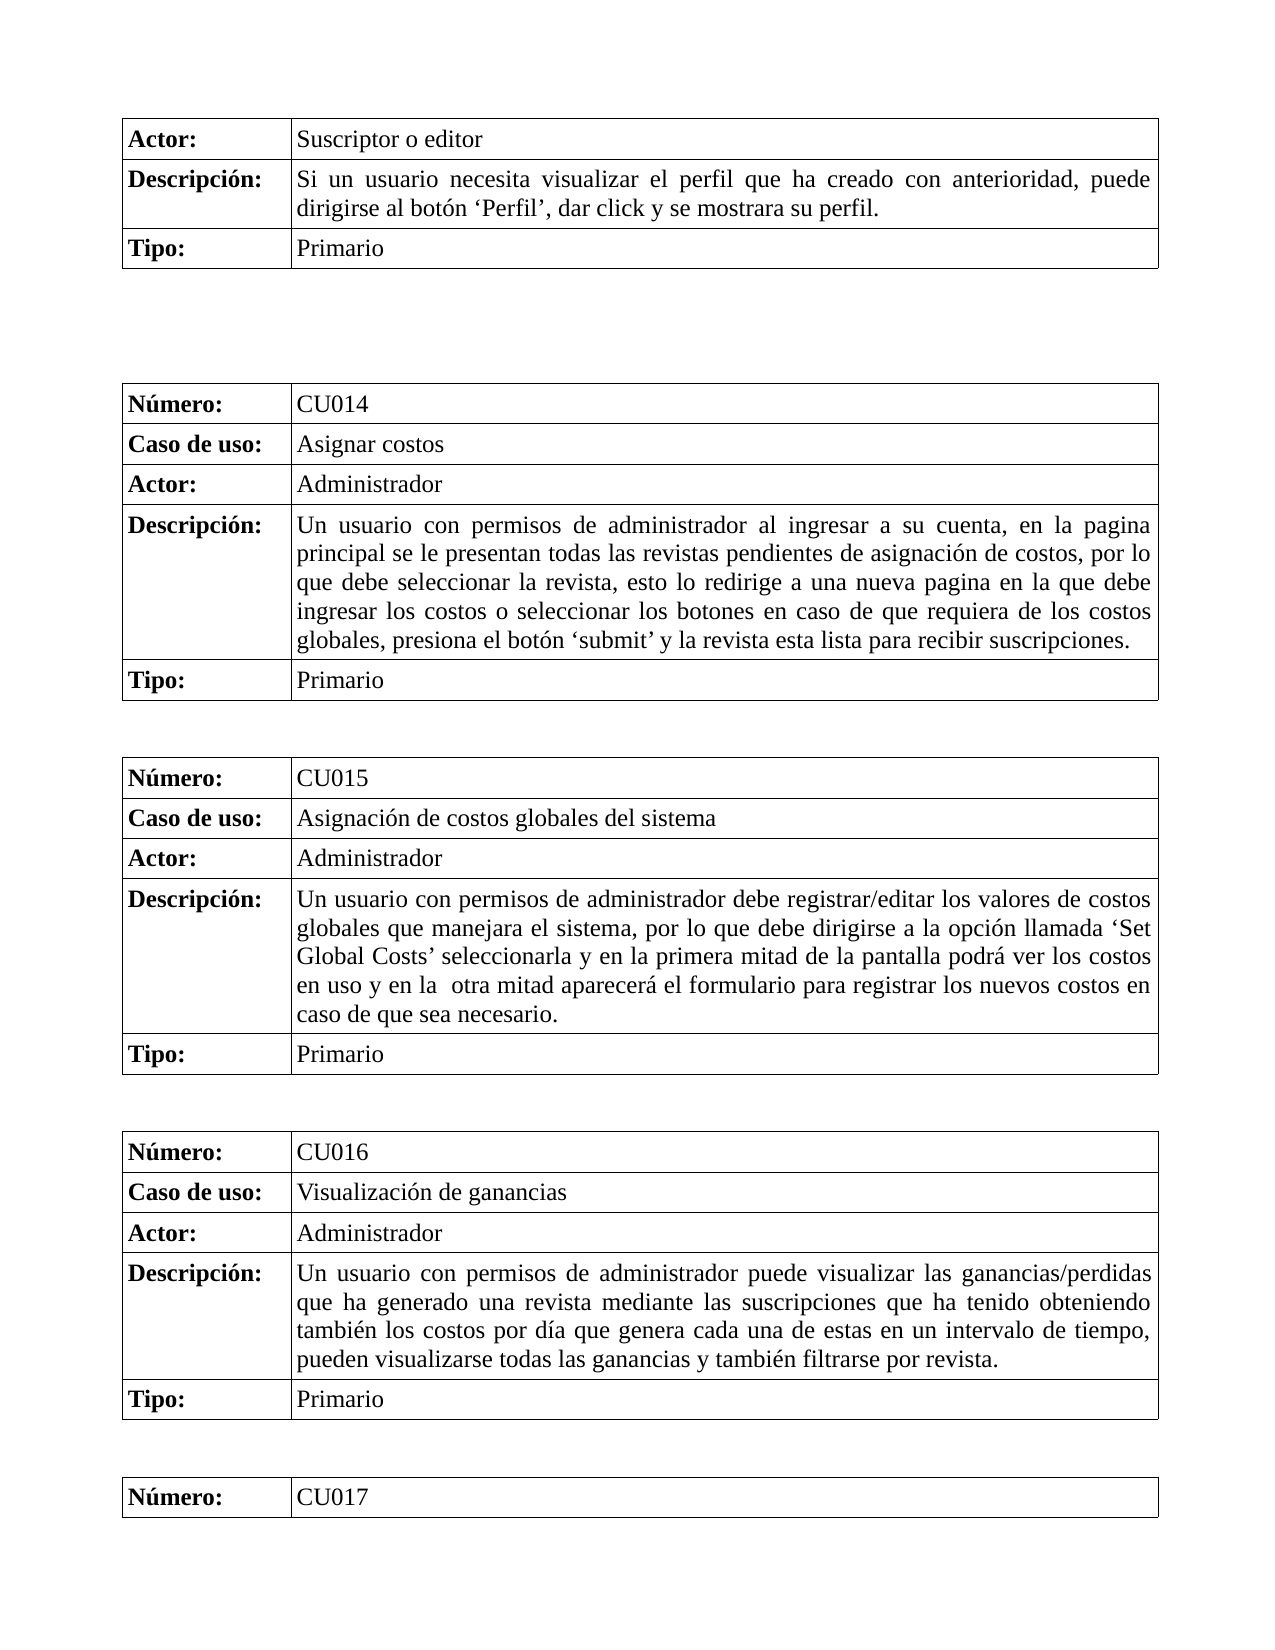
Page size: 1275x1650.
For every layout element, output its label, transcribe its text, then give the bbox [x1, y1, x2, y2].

table_cell Descripción: [123, 160, 291, 227]
table_header Número: [123, 384, 291, 423]
table_header CU015 [292, 758, 1158, 797]
table_cell Un usuario con permisos de administrador al ingresar a su cuenta, en la pagina principal se le presentan todas las revistas pendientes de asignación de costos, por lo que debe seleccionar la revista, esto lo redirige a una nueva pagina en la que debe ingresar los costos o seleccionar los botones en caso de que requiera de los costos globales, presiona el botón ‘submit’ y la revista esta lista para recibir suscripciones. [292, 505, 1158, 659]
table_cell Suscriptor o editor [292, 119, 1158, 158]
table_header Número: [123, 1132, 291, 1172]
table_cell Un usuario con permisos de administrador puede visualizar las ganancias/perdidas que ha generado una revista mediante las suscripciones que ha tenido obteniendo también los costos por día que genera cada una de estas en un intervalo de tiempo, pueden visualizarse todas las ganancias y también filtrarse por revista. [292, 1253, 1158, 1379]
table_cell Primario [292, 660, 1158, 699]
table_cell Si un usuario necesita visualizar el perfil que ha creado con anterioridad, puede dirigirse al botón ‘Perfil’, dar click y se mostrara su perfil. [292, 160, 1158, 227]
table_header CU017 [292, 1478, 1158, 1517]
table_cell Descripción: [123, 1253, 291, 1379]
table_header Número: [123, 758, 291, 797]
table_cell Caso de uso: [123, 799, 291, 838]
table_cell Administrador [292, 839, 1158, 878]
table_cell Tipo: [123, 229, 291, 268]
table_cell Administrador [292, 1213, 1158, 1252]
table_cell Actor: [123, 119, 291, 158]
table_cell Primario [292, 229, 1158, 268]
table_cell Administrador [292, 465, 1158, 504]
table_header CU016 [292, 1132, 1158, 1172]
table_cell Tipo: [123, 1034, 291, 1074]
table_cell Tipo: [123, 660, 291, 699]
table_cell Actor: [123, 839, 291, 878]
table_cell Actor: [123, 465, 291, 504]
table_cell Descripción: [123, 879, 291, 1033]
table_cell Caso de uso: [123, 1173, 291, 1212]
table_cell Un usuario con permisos de administrador debe registrar/editar los valores de costos globales que manejara el sistema, por lo que debe dirigirse a la opción llamada ‘Set Global Costs’ seleccionarla y en la primera mitad de la pantalla podrá ver los costos en uso y en la otra mitad aparecerá el formulario para registrar los nuevos costos en caso de que sea necesario. [292, 879, 1158, 1033]
table_cell Asignar costos [292, 424, 1158, 463]
table_cell Actor: [123, 1213, 291, 1252]
table_cell Asignación de costos globales del sistema [292, 799, 1158, 838]
table_cell Primario [292, 1380, 1158, 1419]
table_cell Tipo: [123, 1380, 291, 1419]
table_cell Descripción: [123, 505, 291, 659]
table_cell Visualización de ganancias [292, 1173, 1158, 1212]
table_cell Primario [292, 1034, 1158, 1074]
table_cell Caso de uso: [123, 424, 291, 463]
table_header Número: [123, 1478, 291, 1517]
table_header CU014 [292, 384, 1158, 423]
